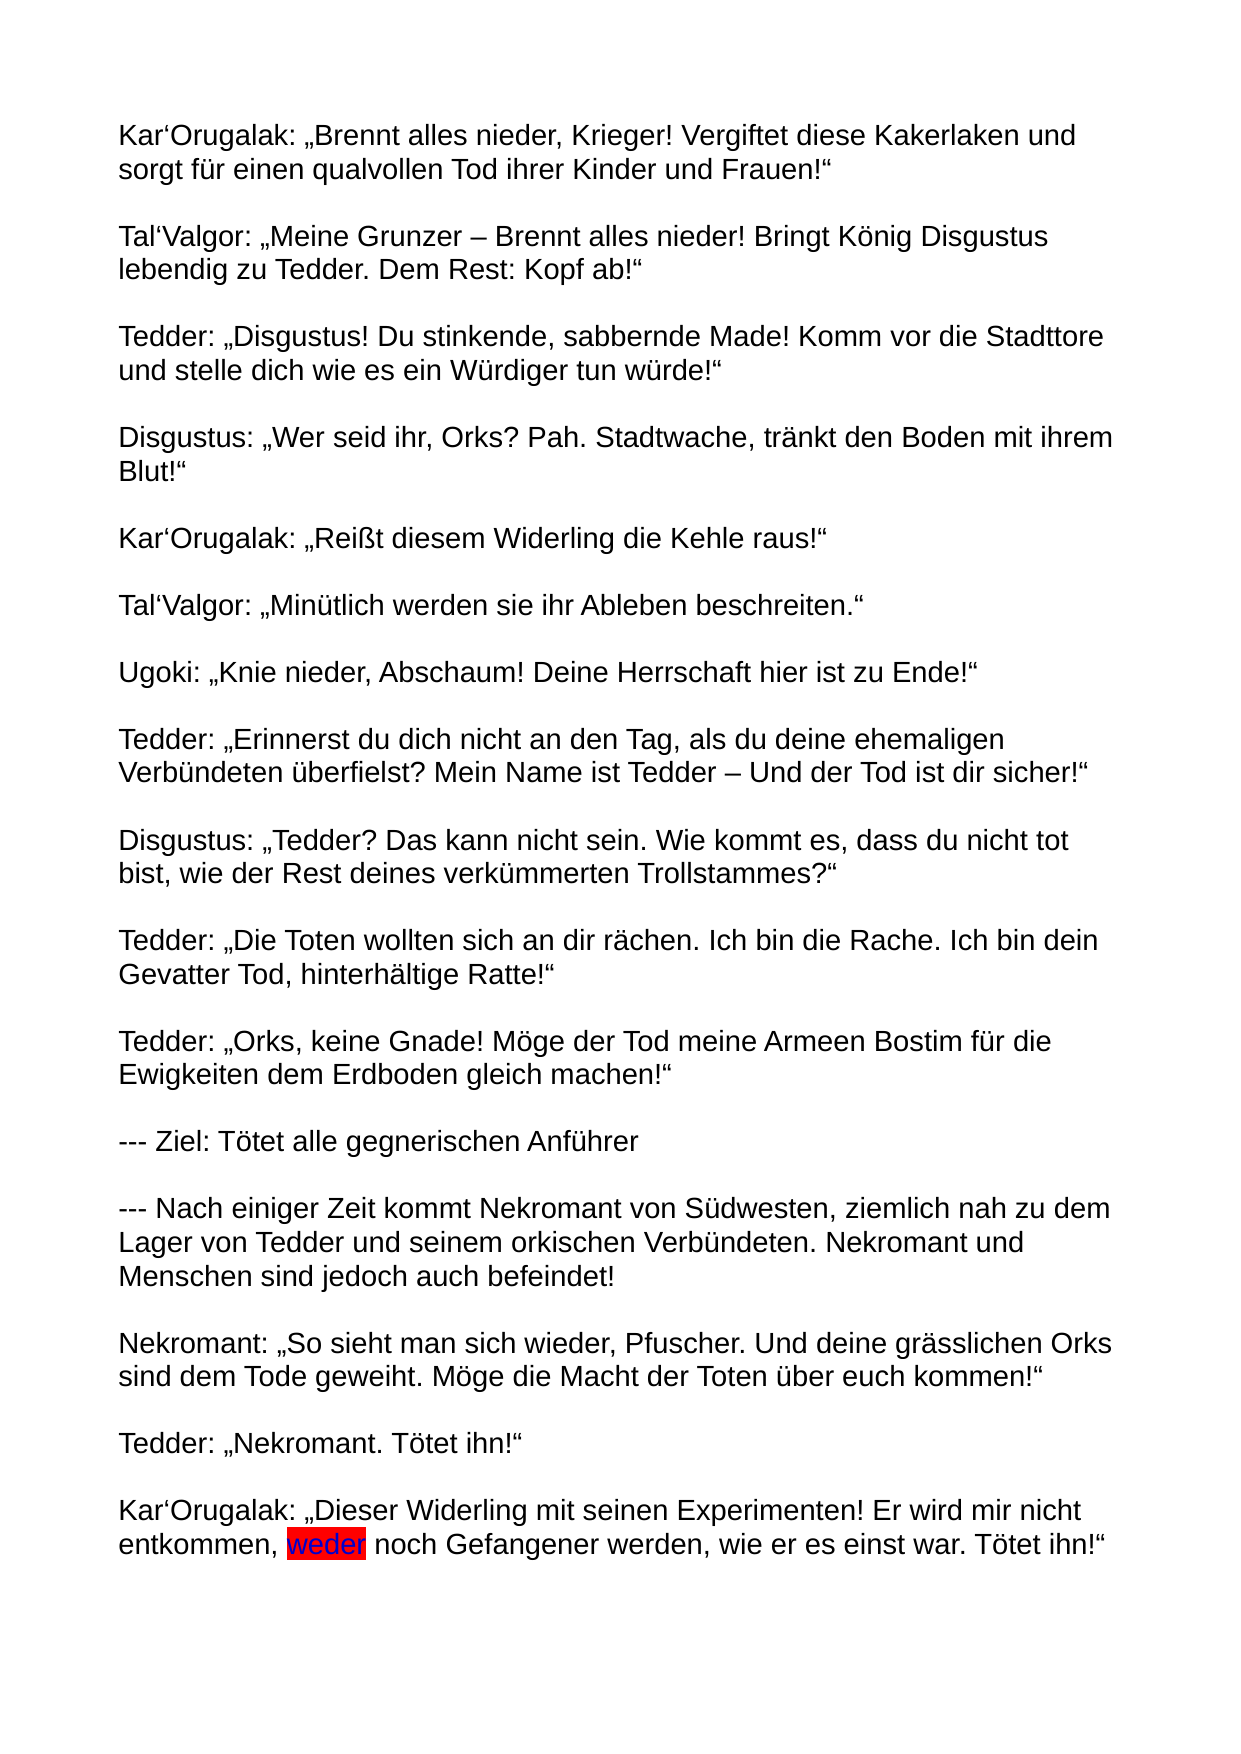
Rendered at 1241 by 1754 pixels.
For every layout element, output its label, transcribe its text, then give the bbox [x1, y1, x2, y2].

text Tal‘Valgor: „Meine Grunzer – Brennt alles nieder! Bringt König Disgustus lebendig zu Tedder. Dem Rest: Kopf ab!“ [118, 219, 1122, 286]
text Disgustus: „Wer seid ihr, Orks? Pah. Stadtwache, tränkt den Boden mit ihrem Blut!“ [118, 420, 1122, 487]
text Tal‘Valgor: „Minütlich werden sie ihr Ableben beschreiten.“ [118, 588, 1122, 621]
text Tedder: „Erinnerst du dich nicht an den Tag, als du deine ehemaligen Verbündeten überfielst? Mein Name ist Tedder – Und der Tod ist dir sicher!“ [118, 722, 1122, 789]
text Tedder: „Nekromant. Tötet ihn!“ [118, 1426, 1122, 1460]
text Nekromant: „So sieht man sich wieder, Pfuscher. Und deine grässlichen Orks sind dem Tode geweiht. Möge die Macht der Toten über euch kommen!“ [118, 1326, 1122, 1393]
text --- Ziel: Tötet alle gegnerischen Anführer [118, 1124, 1122, 1158]
text --- Nach einiger Zeit kommt Nekromant von Südwesten, ziemlich nah zu dem Lager von Tedder und seinem orkischen Verbündeten. Nekromant und Menschen sind jedoch auch befeindet! [118, 1191, 1122, 1292]
text Tedder: „Disgustus! Du stinkende, sabbernde Made! Komm vor die Stadttore und stelle dich wie es ein Würdiger tun würde!“ [118, 319, 1122, 386]
text Tedder: „Die Toten wollten sich an dir rächen. Ich bin die Rache. Ich bin dein Gevatter Tod, hinterhältige Ratte!“ [118, 923, 1122, 990]
text Tedder: „Orks, keine Gnade! Möge der Tod meine Armeen Bostim für die Ewigkeiten dem Erdboden gleich machen!“ [118, 1024, 1122, 1091]
text Kar‘Orugalak: „Reißt diesem Widerling die Kehle raus!“ [118, 521, 1122, 554]
text Disgustus: „Tedder? Das kann nicht sein. Wie kommt es, dass du nicht tot bist, wie der Rest deines verkümmerten Trollstammes?“ [118, 822, 1122, 889]
text Kar‘Orugalak: „Dieser Widerling mit seinen Experimenten! Er wird mir nicht entkommen, weder noch Gefangener werden, wie er es einst war. Tötet ihn!“ [118, 1493, 1122, 1560]
text Ugoki: „Knie nieder, Abschaum! Deine Herrschaft hier ist zu Ende!“ [118, 655, 1122, 688]
text Kar‘Orugalak: „Brennt alles nieder, Krieger! Vergiftet diese Kakerlaken und sorgt für einen qualvollen Tod ihrer Kinder und Frauen!“ [118, 118, 1122, 185]
